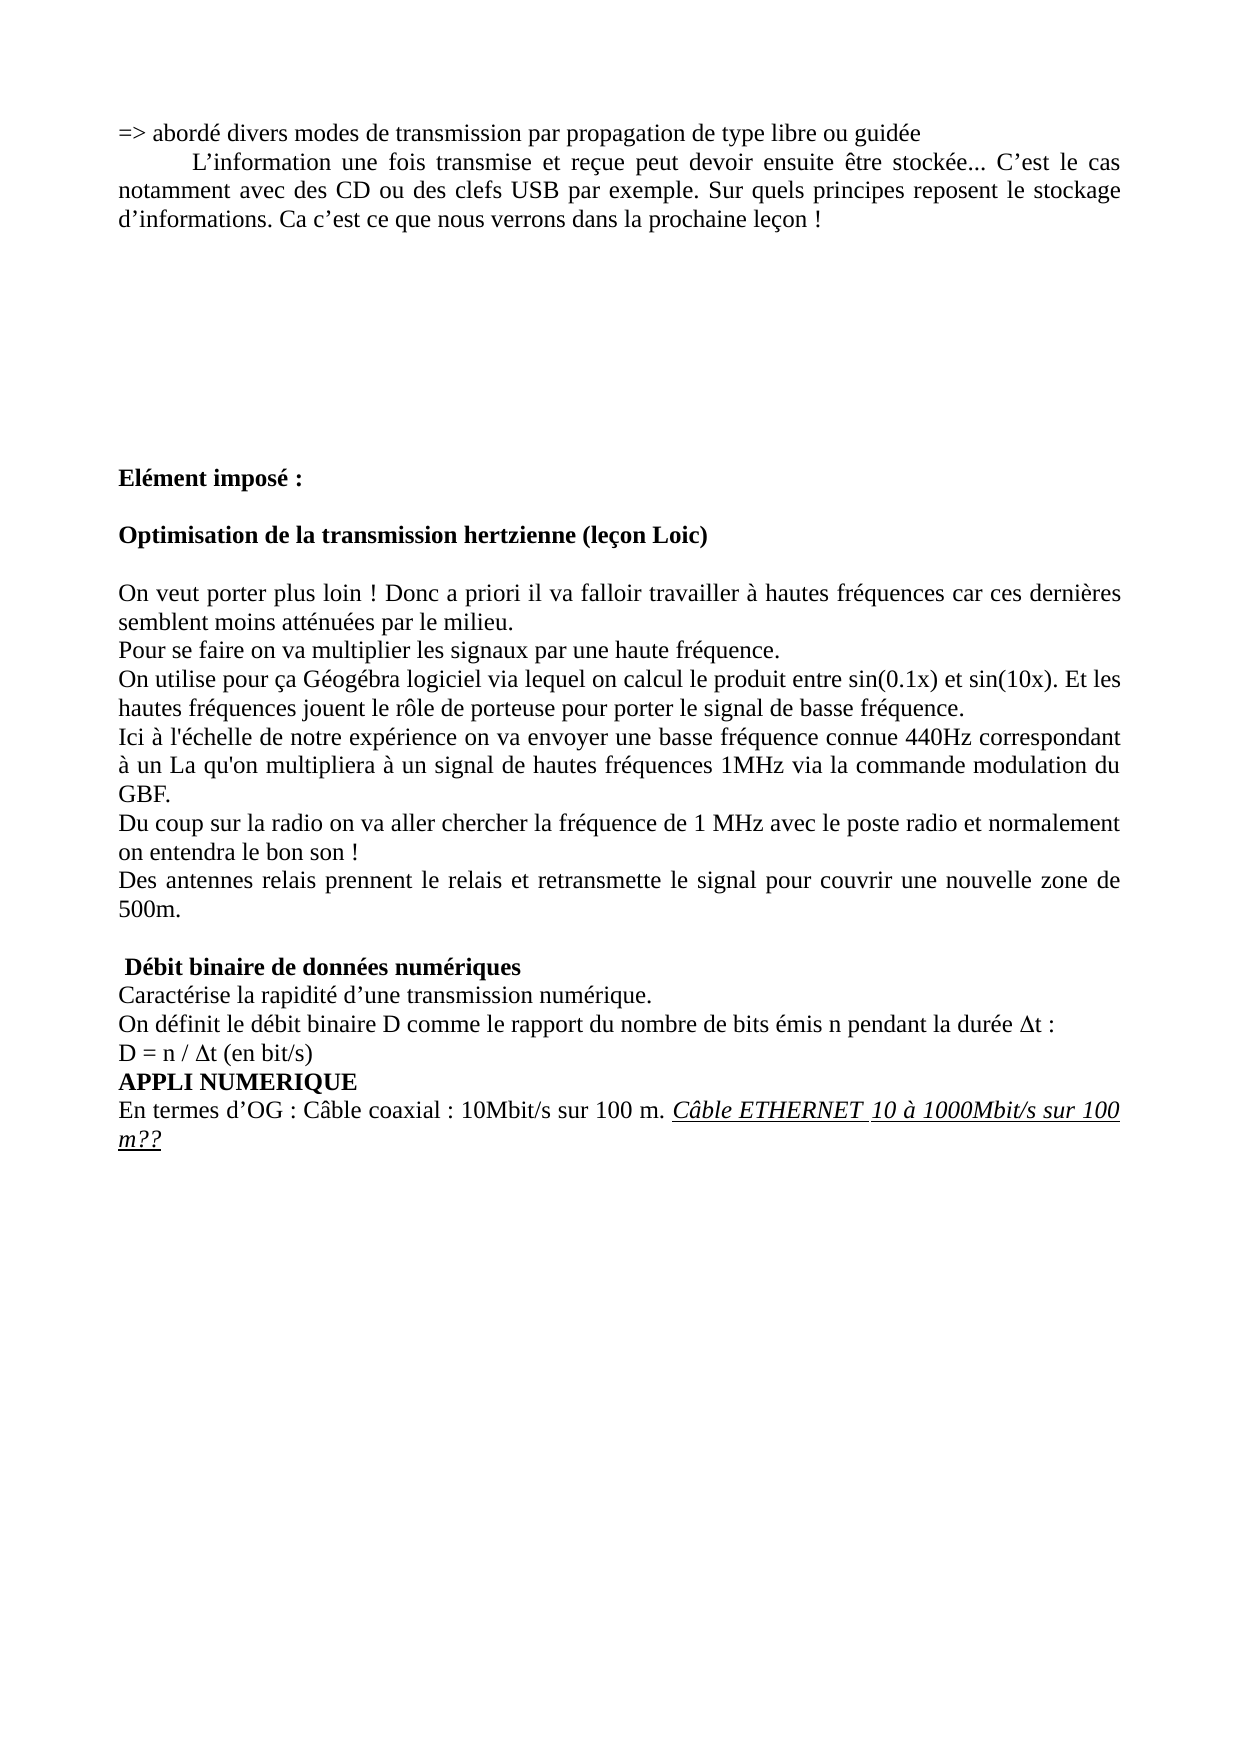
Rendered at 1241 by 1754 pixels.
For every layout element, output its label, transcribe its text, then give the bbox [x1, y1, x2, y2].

text On veut porter plus loin ! Donc a priori il va falloir travailler à hautes fréquences car ces dernières semblent moins atténuées par le milieu. [118, 578, 1122, 636]
text Pour se faire on va multiplier les signaux par une haute fréquence. [118, 636, 1122, 664]
text L’information une fois transmise et reçue peut devoir ensuite être stockée... C’est le cas notamment avec des CD ou des clefs USB par exemple. Sur quels principes reposent le stockage d’informations. Ca c’est ce que nous verrons dans la prochaine leçon ! [118, 147, 1122, 233]
text Elément imposé : [118, 463, 1122, 492]
text On utilise pour ça Géogébra logiciel via lequel on calcul le produit entre sin(0.1x) et sin(10x). Et les hautes fréquences jouent le rôle de porteuse pour porter le signal de basse fréquence. [118, 664, 1122, 722]
text => abordé divers modes de transmission par propagation de type libre ou guidée [118, 118, 1122, 147]
text En termes d’OG : Câble coaxial : 10Mbit/s sur 100 m. Câble ETHERNET 10 à 1000Mbit/s sur 100 m?? [118, 1096, 1122, 1153]
text Des antennes relais prennent le relais et retransmette le signal pour couvrir une nouvelle zone de 500m. [118, 866, 1122, 923]
text Ici à l'échelle de notre expérience on va envoyer une basse fréquence connue 440Hz correspondant à un La qu'on multipliera à un signal de hautes fréquences 1MHz via la commande modulation du GBF. [118, 722, 1122, 808]
text D = n / Dt (en bit/s) [118, 1038, 1122, 1067]
text On définit le débit binaire D comme le rapport du nombre de bits émis n pendant la durée Dt : [118, 1009, 1122, 1038]
text Caractérise la rapidité d’une transmission numérique. [118, 981, 1122, 1009]
text Du coup sur la radio on va aller chercher la fréquence de 1 MHz avec le poste radio et normalement on entendra le bon son ! [118, 808, 1122, 866]
text Optimisation de la transmission hertzienne (leçon Loic) [118, 521, 1122, 549]
text APPLI NUMERIQUE [118, 1067, 1122, 1096]
text Débit binaire de données numériques [118, 952, 1122, 981]
